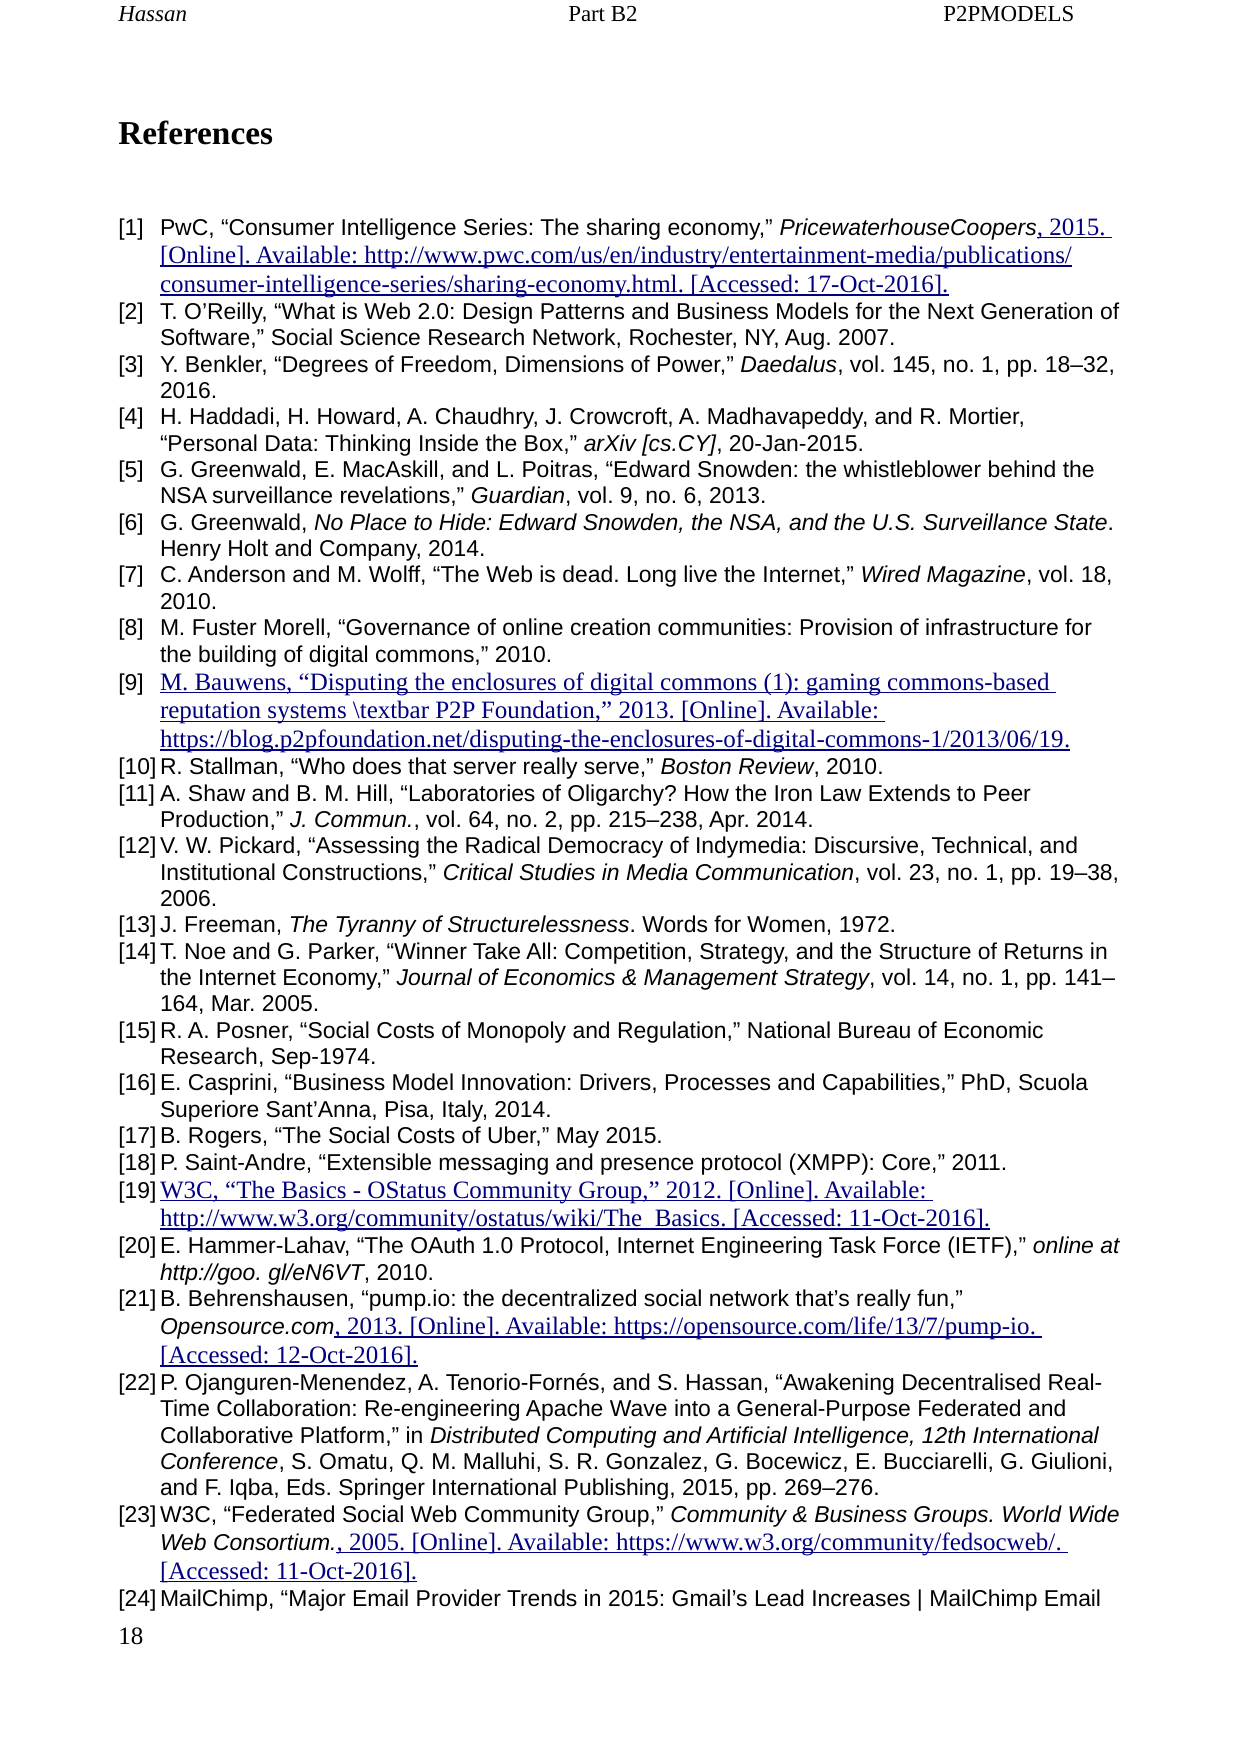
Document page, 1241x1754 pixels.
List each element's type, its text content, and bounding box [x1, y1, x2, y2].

text [24] MailChimp, “Major Email Provider Trends in 2015: Gmail’s Lead Increases | MailChimp Email [118, 1584, 1122, 1611]
text [19] W3C, “The Basics - OStatus Community Group,” 2012. [Online]. Available: http://www.w3.org/community/ostatus/wiki/The_Basics. [Accessed: 11-Oct-2016]. [118, 1175, 1122, 1232]
text [16] E. Casprini, “Business Model Innovation: Drivers, Processes and Capabilities,” PhD, Scuola Superiore Sant’Anna, Pisa, Italy, 2014. [118, 1069, 1122, 1122]
text [5] G. Greenwald, E. MacAskill, and L. Poitras, “Edward Snowden: the whistleblower behind the NSA surveillance revelations,” Guardian, vol. 9, no. 6, 2013. [118, 456, 1122, 509]
text [20] E. Hammer-Lahav, “The OAuth 1.0 Protocol, Internet Engineering Task Force (IETF),” online at http://goo. gl/eN6VT, 2010. [118, 1232, 1122, 1285]
text [22] P. Ojanguren-Menendez, A. Tenorio-Fornés, and S. Hassan, “Awakening Decentralised Real-Time Collaboration: Re-engineering Apache Wave into a General-Purpose Federated and Collaborative Platform,” in Distributed Computing and Artificial Intelligence, 12th International Conference, S. Omatu, Q. M. Malluhi, S. R. Gonzalez, G. Bocewicz, E. Bucciarelli, G. Giulioni, and F. Iqba, Eds. Springer International Publishing, 2015, pp. 269–276. [118, 1369, 1122, 1501]
text [7] C. Anderson and M. Wolff, “The Web is dead. Long live the Internet,” Wired Magazine, vol. 18, 2010. [118, 561, 1122, 614]
text [15] R. A. Posner, “Social Costs of Monopoly and Regulation,” National Bureau of Economic Research, Sep-1974. [118, 1017, 1122, 1069]
text [14] T. Noe and G. Parker, “Winner Take All: Competition, Strategy, and the Structure of Returns in the Internet Economy,” Journal of Economics & Management Strategy, vol. 14, no. 1, pp. 141–164, Mar. 2005. [118, 938, 1122, 1017]
text [6] G. Greenwald, No Place to Hide: Edward Snowden, the NSA, and the U.S. Surveillance State. Henry Holt and Company, 2014. [118, 509, 1122, 561]
text [4] H. Haddadi, H. Howard, A. Chaudhry, J. Crowcroft, A. Madhavapeddy, and R. Mortier, “Personal Data: Thinking Inside the Box,” arXiv [cs.CY], 20-Jan-2015. [118, 403, 1122, 456]
text [9] M. Bauwens, “Disputing the enclosures of digital commons (1): gaming commons-based reputation systems \textbar P2P Foundation,” 2013. [Online]. Available: https://blog.p2pfoundation.net/disputing-the-enclosures-of-digital-commons-1/2013/06/19. [118, 667, 1122, 753]
text [8] M. Fuster Morell, “Governance of online creation communities: Provision of infrastructure for the building of digital commons,” 2010. [118, 614, 1122, 667]
text [17] B. Rogers, “The Social Costs of Uber,” May 2015. [118, 1122, 1122, 1148]
text [11] A. Shaw and B. M. Hill, “Laboratories of Oligarchy? How the Iron Law Extends to Peer Production,” J. Commun., vol. 64, no. 2, pp. 215–238, Apr. 2014. [118, 779, 1122, 832]
subtitle References [118, 114, 1122, 152]
text [23] W3C, “Federated Social Web Community Group,” Community & Business Groups. World Wide Web Consortium., 2005. [Online]. Available: https://www.w3.org/community/fedsocweb/. [Accessed: 11-Oct-2016]. [118, 1501, 1122, 1584]
text [2] T. O’Reilly, “What is Web 2.0: Design Patterns and Business Models for the Next Generation of Software,” Social Science Research Network, Rochester, NY, Aug. 2007. [118, 298, 1122, 351]
text [10] R. Stallman, “Who does that server really serve,” Boston Review, 2010. [118, 753, 1122, 779]
text [3] Y. Benkler, “Degrees of Freedom, Dimensions of Power,” Daedalus, vol. 145, no. 1, pp. 18–32, 2016. [118, 351, 1122, 403]
text [18] P. Saint-Andre, “Extensible messaging and presence protocol (XMPP): Core,” 2011. [118, 1148, 1122, 1175]
text [13] J. Freeman, The Tyranny of Structurelessness. Words for Women, 1972. [118, 911, 1122, 938]
text [21] B. Behrenshausen, “pump.io: the decentralized social network that’s really fun,” Opensource.com, 2013. [Online]. Available: https://opensource.com/life/13/7/pump-io. [Accessed: 12-Oct-2016]. [118, 1285, 1122, 1369]
text [12] V. W. Pickard, “Assessing the Radical Democracy of Indymedia: Discursive, Technical, and Institutional Constructions,” Critical Studies in Media Communication, vol. 23, no. 1, pp. 19–38, 2006. [118, 832, 1122, 911]
text [1] PwC, “Consumer Intelligence Series: The sharing economy,” PricewaterhouseCoopers, 2015. [Online]. Available: http://www.pwc.com/us/en/industry/entertainment-media/publications/consumer-intelligence-series/sharing-economy.html. [Accessed: 17-Oct-2016]. [118, 212, 1122, 298]
